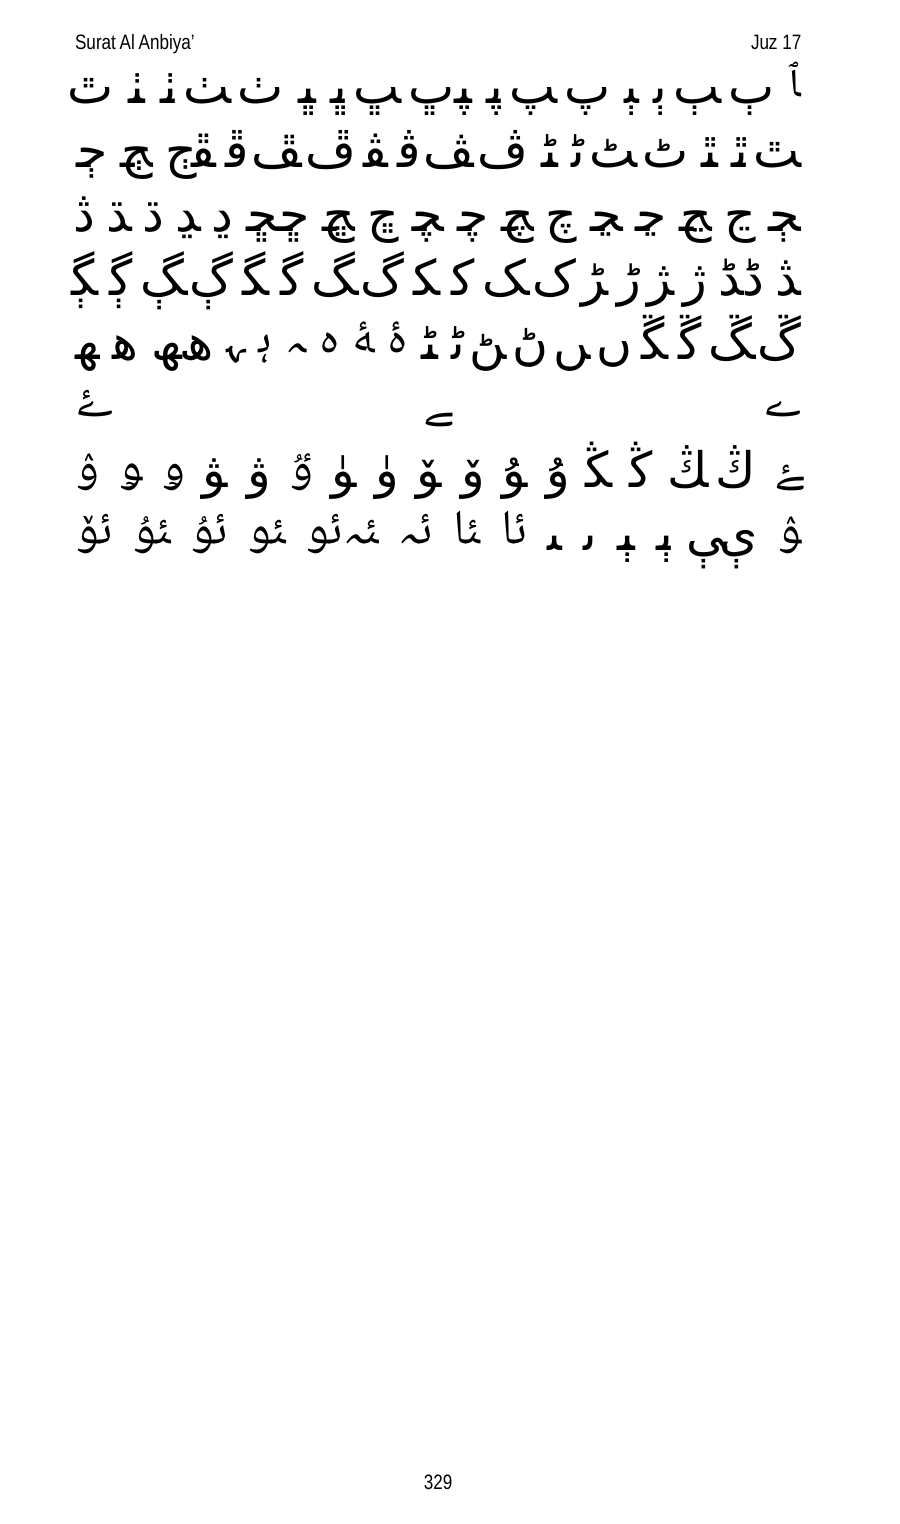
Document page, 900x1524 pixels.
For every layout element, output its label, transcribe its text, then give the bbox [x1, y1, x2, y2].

text ﮱ ﯓ ﯔ ﯕ ﯖ ﯗ ﯘ ﯙ ﯚ ﯛ ﯜ ﯝ ﯞ ﯟ ﯠ ﯡ ﯢ [75, 443, 801, 507]
text ﭑ ﭒ ﭓ ﭔ ﭕ ﭖ ﭗ ﭘ ﭙﭚ ﭛ ﭜ ﭝ ﭞ ﭟ ﭠ ﭡ ﭢ ﭣ ﭤ ﭥ ﭦ ﭧ ﭨ ﭩ ﭪ ﭫ ﭬ ﭭ ﭮ ﭯ ﭰ ﭱﭲ ﭳ ﭴ ﭵ ﭶ ﭷ ﭸ ﭹ ﭺ ﭻ ﭼ ﭽ ﭾ ﭿ ﮀﮁ ﮂ ﮃ ﮄ ﮅ ﮆ ﮇ ﮈﮉ ﮊ ﮋ ﮌ ﮍ ﮎ ﮏ ﮐ ﮑ ﮒ ﮓ ﮔ ﮕ ﮖ ﮗ ﮘ ﮙ ﮚ ﮛ ﮜ ﮝ ﮞ ﮟ ﮠ ﮡ ﮢ ﮣ ﮤ ﮥ ﮦ ﮧ ﮨ ﮩ ﮪﮫ ﮬ ﮭ ﮮ ﮯ ﮰ [75, 60, 801, 443]
text ﯣ ﯤﯥ ﯦ ﯧ ﯨ ﯩ ﯪ ﯫ ﯬ ﯭﯮ ﯯ ﯰ ﯱ ﯲ [75, 507, 801, 571]
